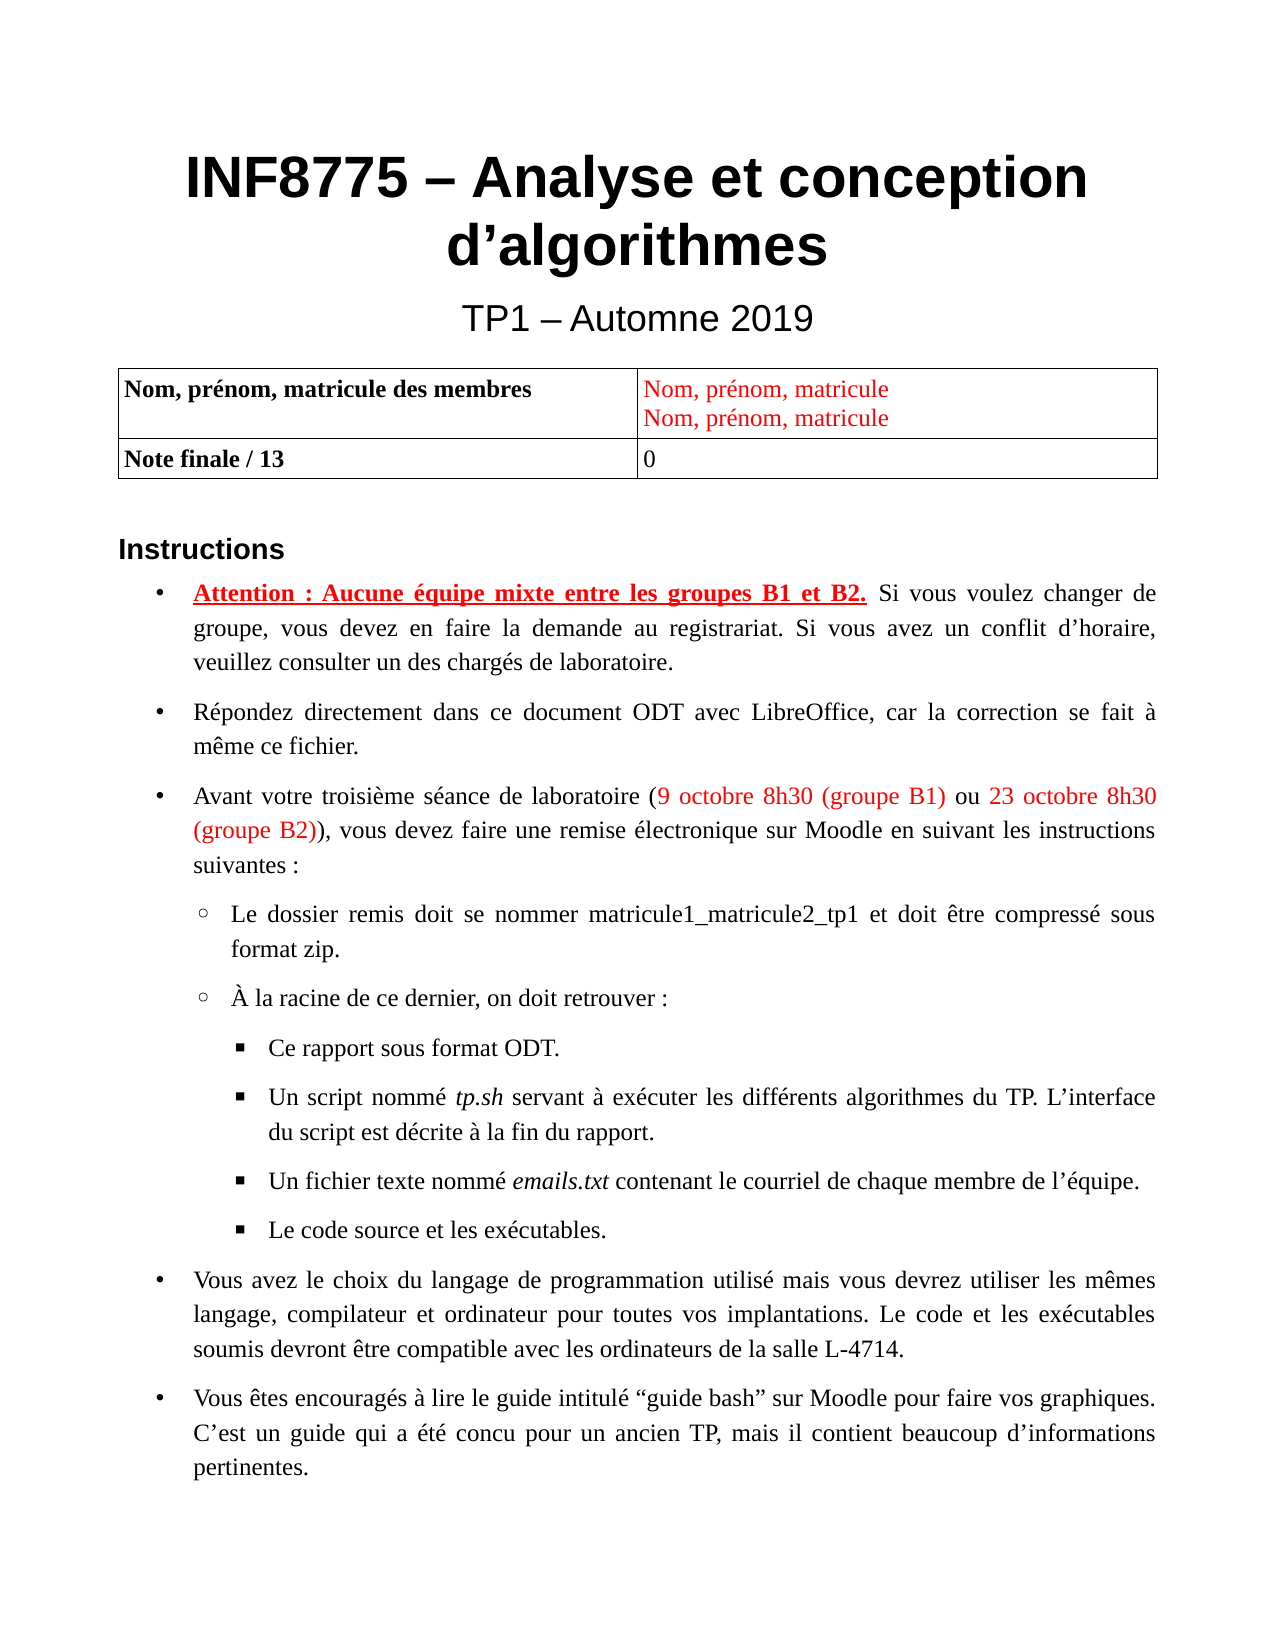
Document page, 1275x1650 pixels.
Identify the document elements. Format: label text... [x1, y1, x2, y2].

text INF8775 – Analyse et conception d’algorithmes [118, 143, 1157, 277]
table_header Nom, prénom, matricule des membres [119, 369, 637, 437]
list Vous avez le choix du langage de programmation utilisé mais vous devrez utiliser les mêmes langage, compilateur et ordinateur pour toutes vos implantations. Le code et les exécutables soumis devront être compatible avec les ordinateurs de la salle L-4714. [156, 1265, 1157, 1363]
list Vous êtes encouragés à lire le guide intitulé “guide bash” sur Moodle pour faire vos graphiques. C’est un guide qui a été concu pour un ancien TP, mais il contient beaucoup d’informations pertinentes. [156, 1383, 1157, 1481]
list Répondez directement dans ce document ODT avec LibreOffice, car la correction se fait à même ce fichier. [156, 697, 1157, 760]
table_cell Note finale / 13 [119, 439, 637, 478]
list Un fichier texte nommé emails.txt contenant le courriel de chaque membre de l’équipe. [231, 1166, 1157, 1195]
list Le dossier remis doit se nommer matricule1_matricule2_tp1 et doit être compressé sous format zip. [193, 899, 1157, 962]
list À la racine de ce dernier, on doit retrouver : [193, 983, 1157, 1012]
list Attention : Aucune équipe mixte entre les groupes B1 et B2. Si vous voulez changer de groupe, vous devez en faire la demande au registrariat. Si vous avez un conflit d’horaire, veuillez consulter un des chargés de laboratoire. [156, 578, 1157, 676]
list Le code source et les exécutables. [231, 1216, 1157, 1244]
list Ce rapport sous format ODT. [231, 1033, 1157, 1061]
text TP1 – Automne 2019 [118, 296, 1157, 339]
list Un script nommé tp.sh servant à exécuter les différents algorithmes du TP. L’interface du script est décrite à la fin du rapport. [231, 1082, 1157, 1145]
table_header Nom, prénom, matricule Nom, prénom, matricule [638, 369, 1157, 437]
subtitle Instructions [118, 532, 1157, 566]
table_cell 0 [638, 439, 1157, 478]
list Avant votre troisième séance de laboratoire (9 octobre 8h30 (groupe B1) ou 23 octobre 8h30 (groupe B2)), vous devez faire une remise électronique sur Moodle en suivant les instructions suivantes : [156, 781, 1157, 878]
